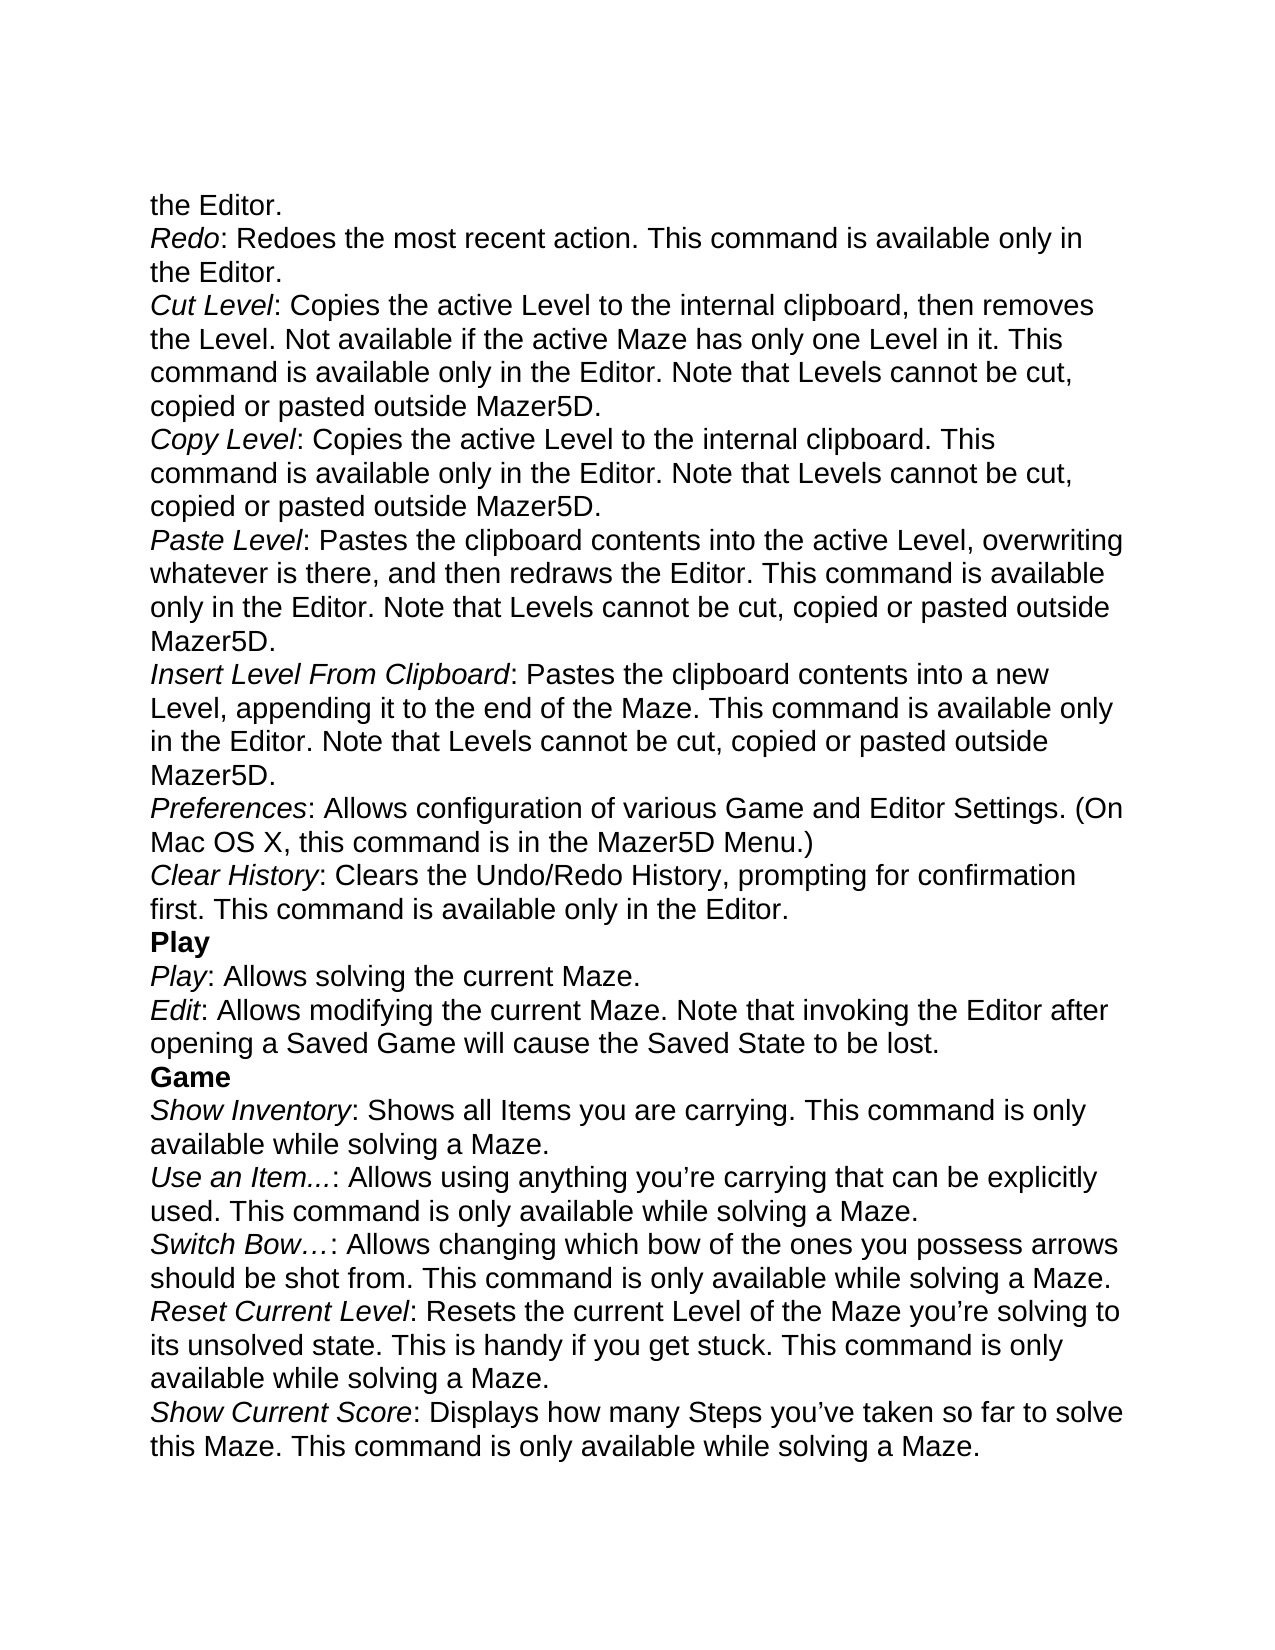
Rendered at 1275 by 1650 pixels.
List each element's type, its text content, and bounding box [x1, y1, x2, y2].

text Switch Bow…: Allows changing which bow of the ones you possess arrows should be shot from. This command is only available while solving a Maze. [150, 1227, 1125, 1294]
text Use an Item...: Allows using anything you’re carrying that can be explicitly used. This command is only available while solving a Maze. [150, 1160, 1125, 1227]
text Insert Level From Clipboard: Pastes the clipboard contents into a new Level, appending it to the end of the Maze. This command is available only in the Editor. Note that Levels cannot be cut, copied or pasted outside Mazer5D. [150, 657, 1125, 791]
text Paste Level: Pastes the clipboard contents into the active Level, overwriting whatever is there, and then redraws the Editor. This command is available only in the Editor. Note that Levels cannot be cut, copied or pasted outside Mazer5D. [150, 523, 1125, 657]
text Show Inventory: Shows all Items you are carrying. This command is only available while solving a Maze. [150, 1093, 1125, 1160]
text Show Current Score: Displays how many Steps you’ve taken so far to solve this Maze. This command is only available while solving a Maze. [150, 1395, 1125, 1462]
text Copy Level: Copies the active Level to the internal clipboard. This command is available only in the Editor. Note that Levels cannot be cut, copied or pasted outside Mazer5D. [150, 422, 1125, 523]
text Play: Allows solving the current Maze. [150, 959, 1125, 992]
text Reset Current Level: Resets the current Level of the Maze you’re solving to its unsolved state. This is handy if you get stuck. This command is only available while solving a Maze. [150, 1294, 1125, 1395]
text Clear History: Clears the Undo/Redo History, prompting for confirmation first. This command is available only in the Editor. [150, 858, 1125, 925]
text Preferences: Allows configuration of various Game and Editor Settings. (On Mac OS X, this command is in the Mazer5D Menu.) [150, 791, 1125, 858]
text Redo: Redoes the most recent action. This command is available only in the Editor. [150, 221, 1125, 288]
text the Editor. [150, 187, 1125, 221]
text Cut Level: Copies the active Level to the internal clipboard, then removes the Level. Not available if the active Maze has only one Level in it. This command is available only in the Editor. Note that Levels cannot be cut, copied or pasted outside Mazer5D. [150, 288, 1125, 422]
text Edit: Allows modifying the current Maze. Note that invoking the Editor after opening a Saved Game will cause the Saved State to be lost. [150, 992, 1125, 1059]
text Play [150, 925, 1125, 959]
text Game [150, 1059, 1125, 1093]
